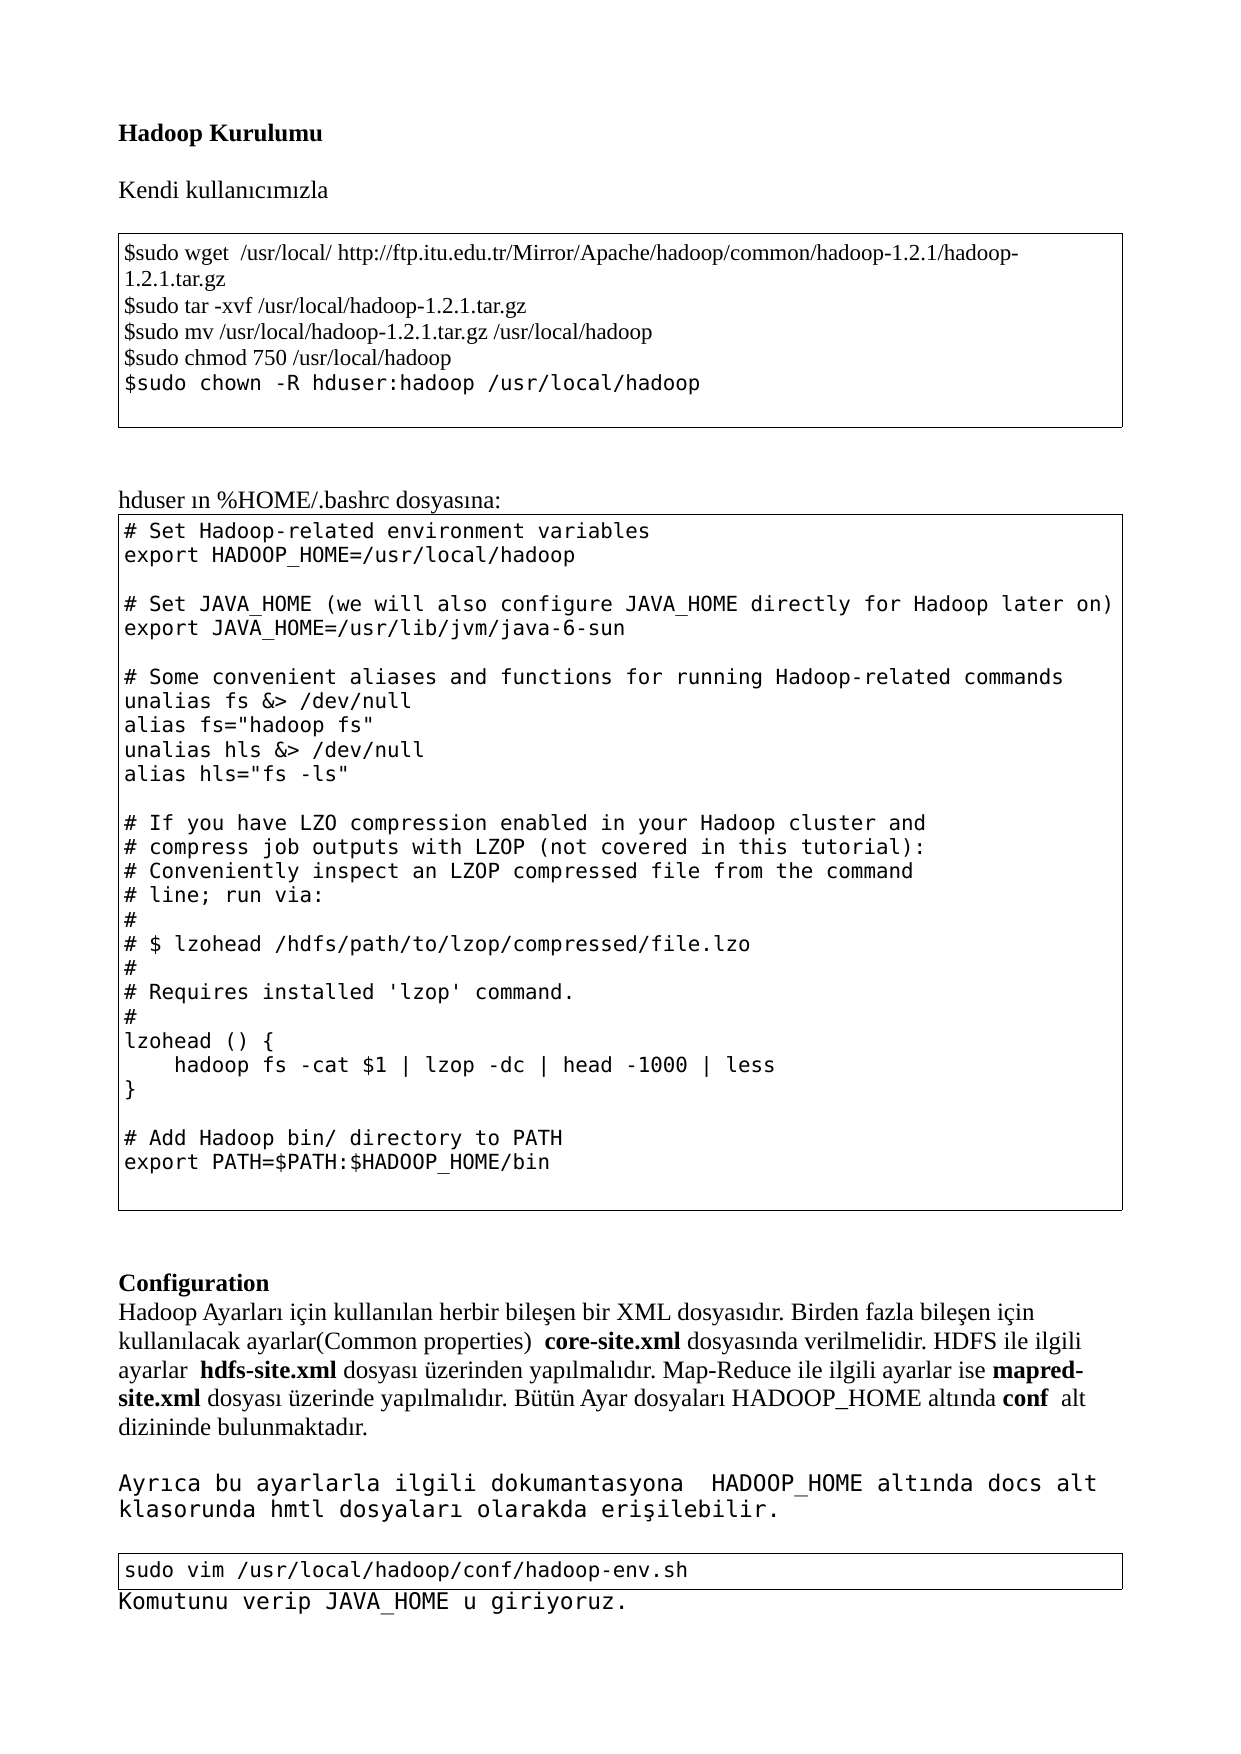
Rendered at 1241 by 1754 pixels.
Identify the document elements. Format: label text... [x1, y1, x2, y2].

table_header # Set Hadoop-related environment variables export HADOOP_HOME=/usr/local/hadoop # Set JAVA_HOME (we will also configure JAVA_HOME directly for Hadoop later on) export JAVA_HOME=/usr/lib/jvm/java-6-sun # Some convenient aliases and functions for running Hadoop-related commands unalias fs &> /dev/null alias fs="hadoop fs" unalias hls &> /dev/null alias hls="fs -ls" # If you have LZO compression enabled in your Hadoop cluster and # compress job outputs with LZOP (not covered in this tutorial): # Conveniently inspect an LZOP compressed file from the command # line; run via: # # $ lzohead /hdfs/path/to/lzop/compressed/file.lzo # # Requires installed 'lzop' command. # lzohead () { hadoop fs -cat $1 | lzop -dc | head -1000 | less } # Add Hadoop bin/ directory to PATH export PATH=$PATH:$HADOOP_HOME/bin [119, 515, 1122, 1210]
table_header sudo vim /usr/local/hadoop/conf/hadoop-env.sh [119, 1554, 1122, 1588]
text Kendi kullanıcımızla [118, 176, 1122, 204]
text Ayrıca bu ayarlarla ilgili dokumantasyona HADOOP_HOME altında docs alt klasorunda hmtl dosyaları olarakda erişilebilir. [118, 1470, 1122, 1523]
table_header $sudo wget /usr/local/ http://ftp.itu.edu.tr/Mirror/Apache/hadoop/common/hadoop-1.2.1/hadoop-1.2.1.tar.gz $sudo tar -xvf /usr/local/hadoop-1.2.1.tar.gz $sudo mv /usr/local/hadoop-1.2.1.tar.gz /usr/local/hadoop $sudo chmod 750 /usr/local/hadoop $sudo chown -R hduser:hadoop /usr/local/hadoop [119, 234, 1122, 427]
text hduser ın %HOME/.bashrc dosyasına: [118, 485, 1122, 513]
text Hadoop Kurulumu [118, 118, 1122, 147]
text Hadoop Ayarları için kullanılan herbir bileşen bir XML dosyasıdır. Birden fazla bileşen için kullanılacak ayarlar(Common properties) core-site.xml dosyasında verilmelidir. HDFS ile ilgili ayarlar hdfs-site.xml dosyası üzerinden yapılmalıdır. Map-Reduce ile ilgili ayarlar ise mapred-site.xml dosyası üzerinde yapılmalıdır. Bütün Ayar dosyaları HADOOP_HOME altında conf alt dizininde bulunmaktadır. [118, 1297, 1122, 1441]
text Configuration [118, 1268, 1122, 1297]
text Komutunu verip JAVA_HOME u giriyoruz. [118, 1590, 1122, 1615]
